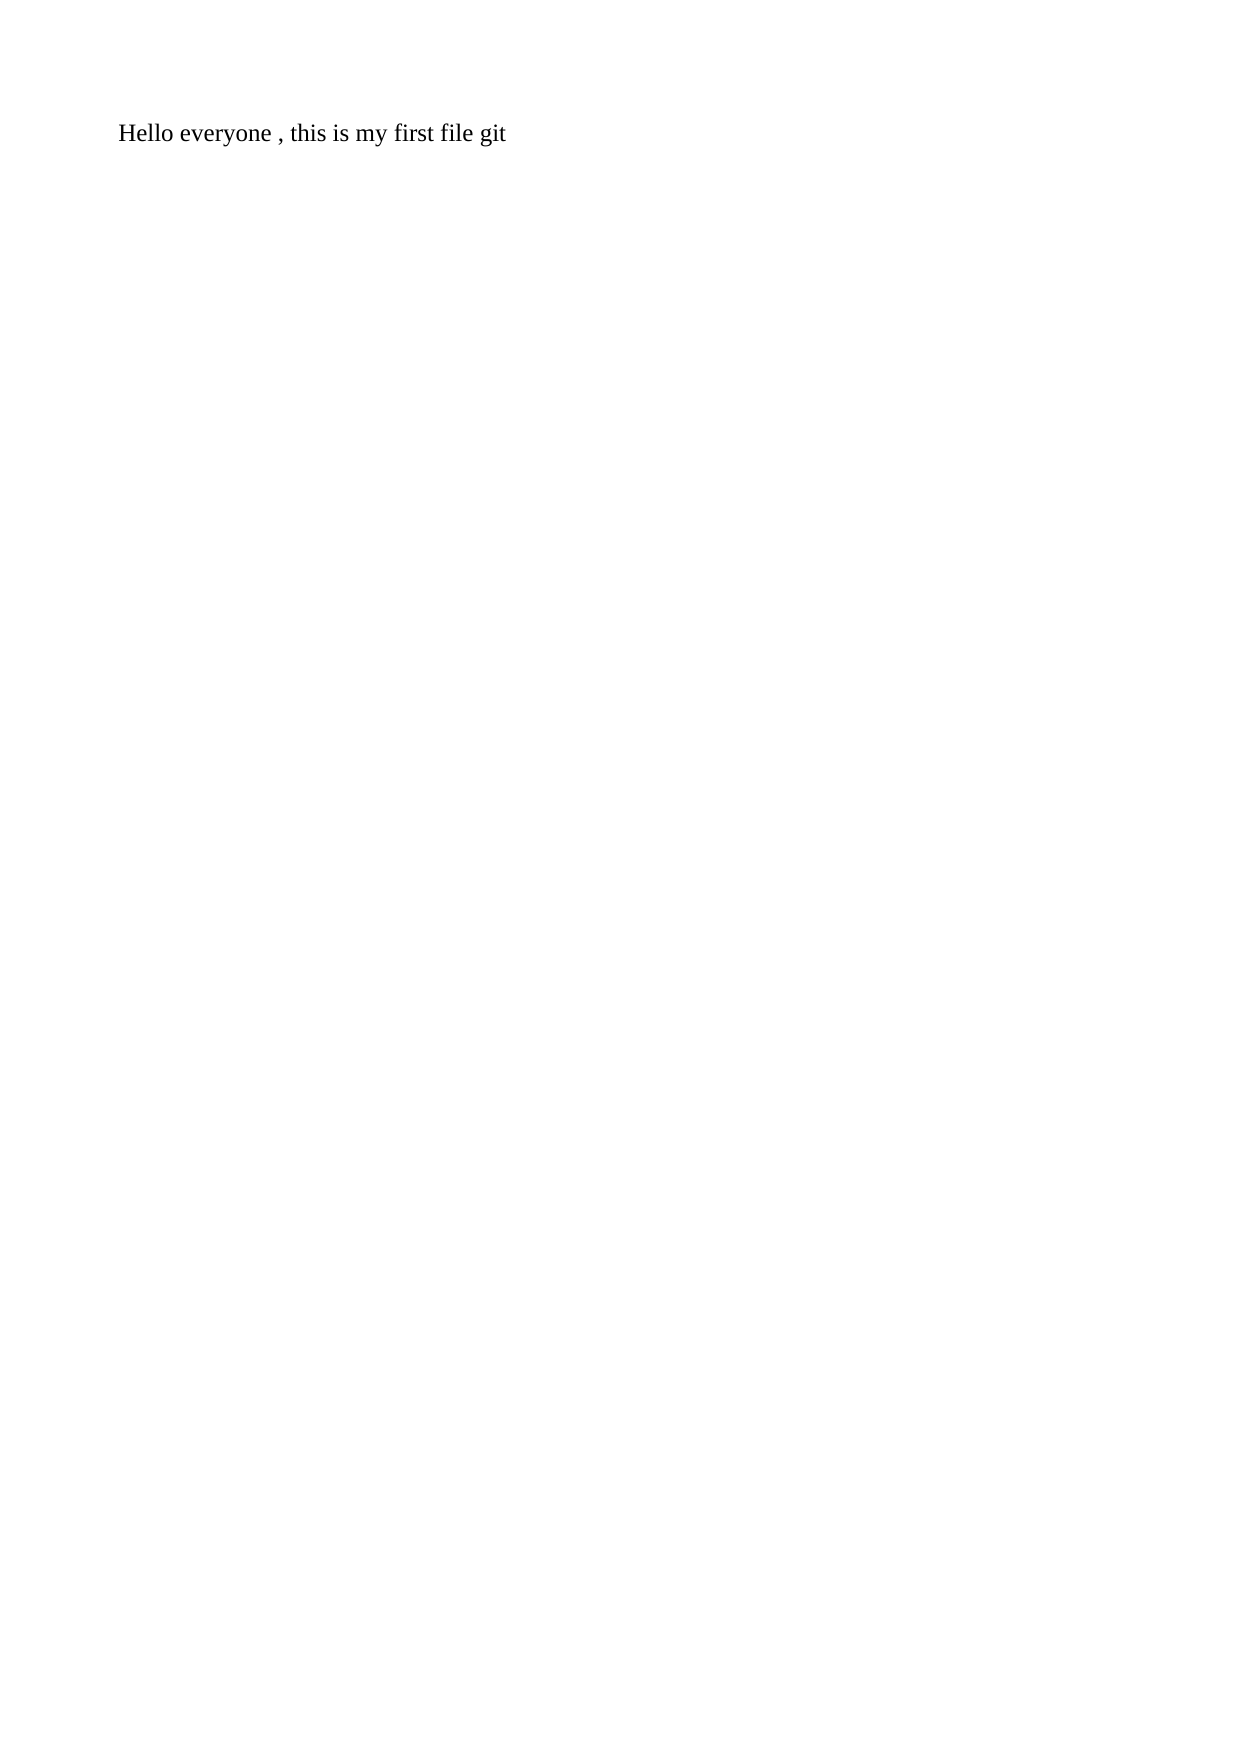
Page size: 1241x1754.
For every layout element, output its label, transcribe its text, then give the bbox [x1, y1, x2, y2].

text Hello everyone , this is my first file git [118, 118, 1122, 147]
